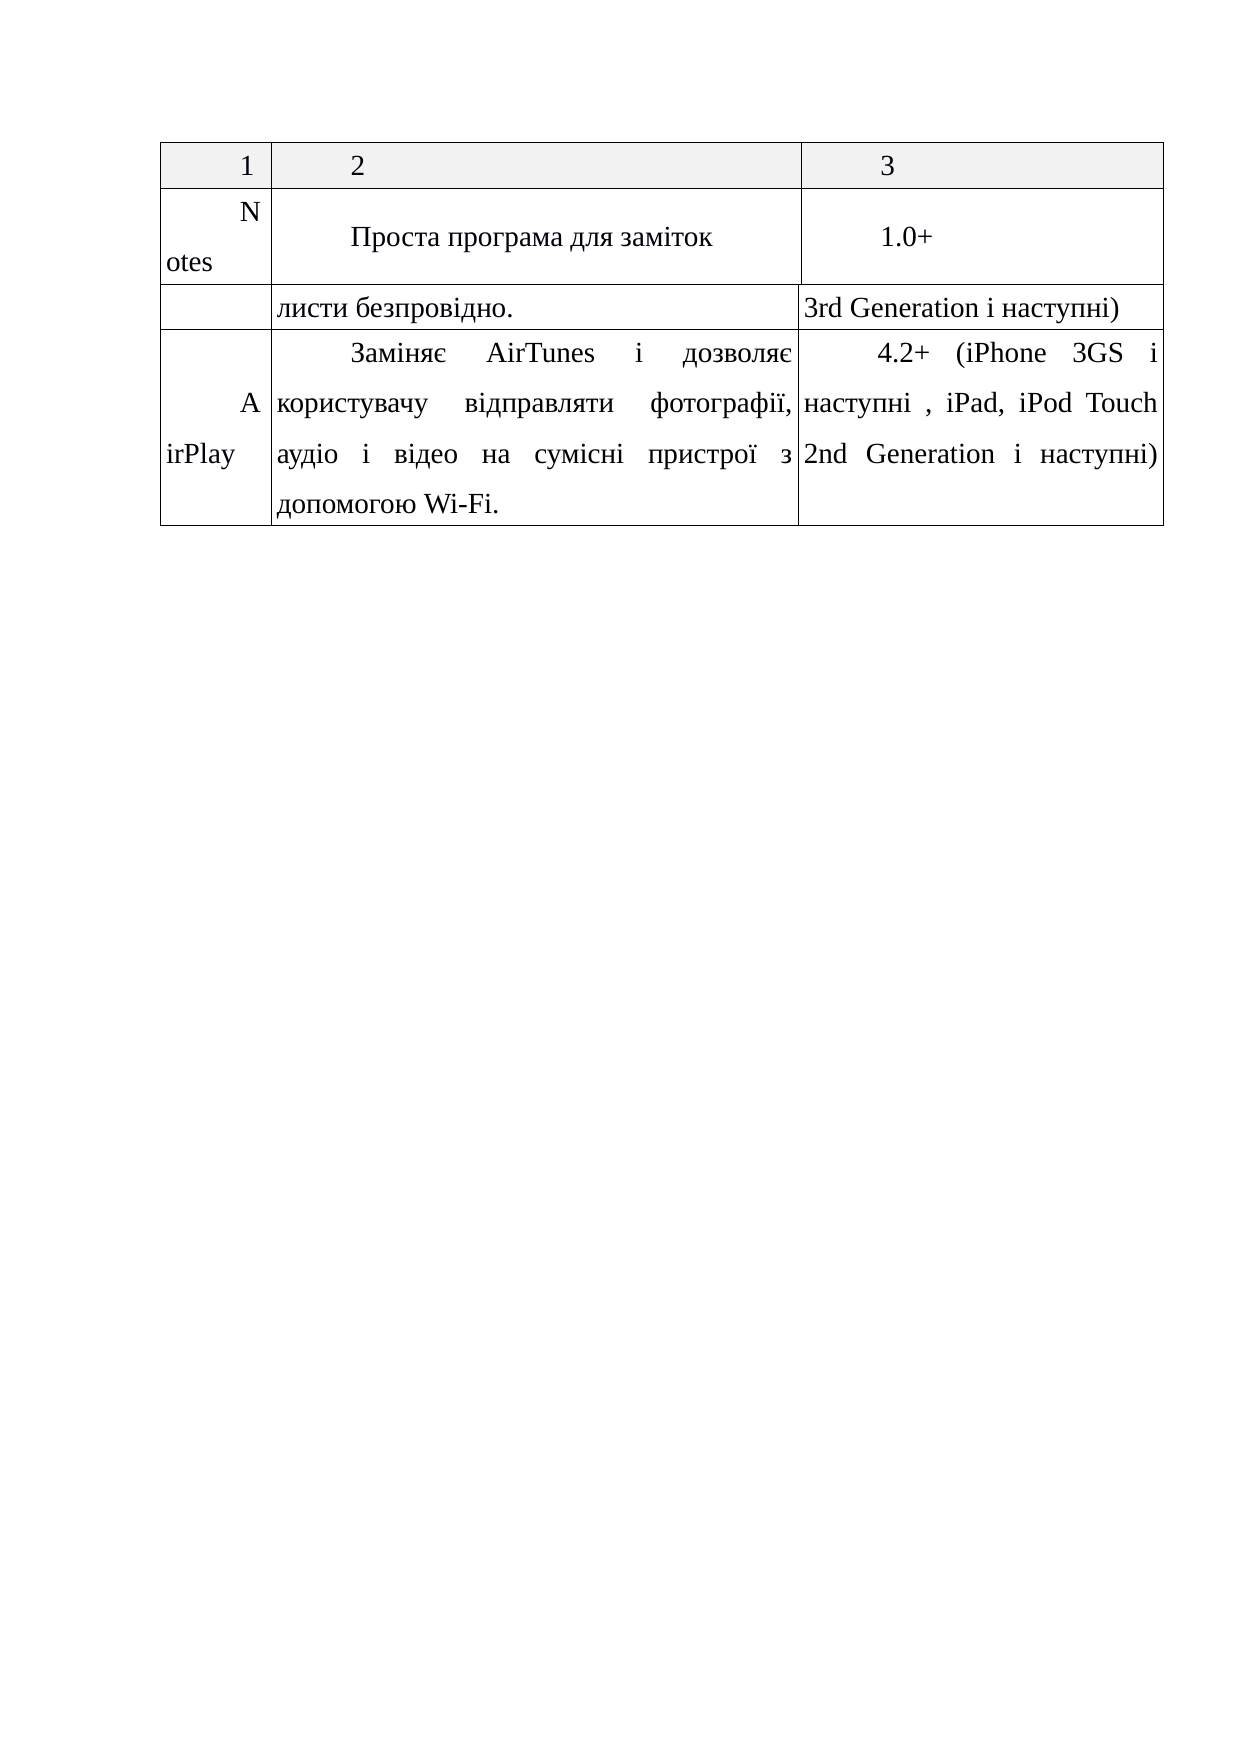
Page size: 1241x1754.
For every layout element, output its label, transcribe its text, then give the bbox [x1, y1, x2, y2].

table_cell листи безпровідно. [272, 285, 798, 329]
table_cell Notes [161, 189, 271, 283]
table_cell 4.2+ (iPhone 3GS і наступні , iPad, iPod Touch 2nd Generation і наступні) [799, 330, 1163, 525]
table_header 3 [802, 143, 1163, 188]
table_header 1 [161, 143, 271, 188]
table_header 2 [272, 143, 801, 188]
table_cell Проста програма для заміток [272, 189, 801, 283]
table_cell Заміняє AirTunes і дозволяє користувачу відправляти фотографії, аудіо і відео на сумісні пристрої з допомогою Wi-Fi. [272, 330, 798, 525]
table_cell [161, 285, 271, 329]
table_cell 3rd Generation і наступні) [799, 285, 1163, 329]
table_cell 1.0+ [802, 189, 1163, 283]
table_cell AirPlay [161, 330, 271, 525]
